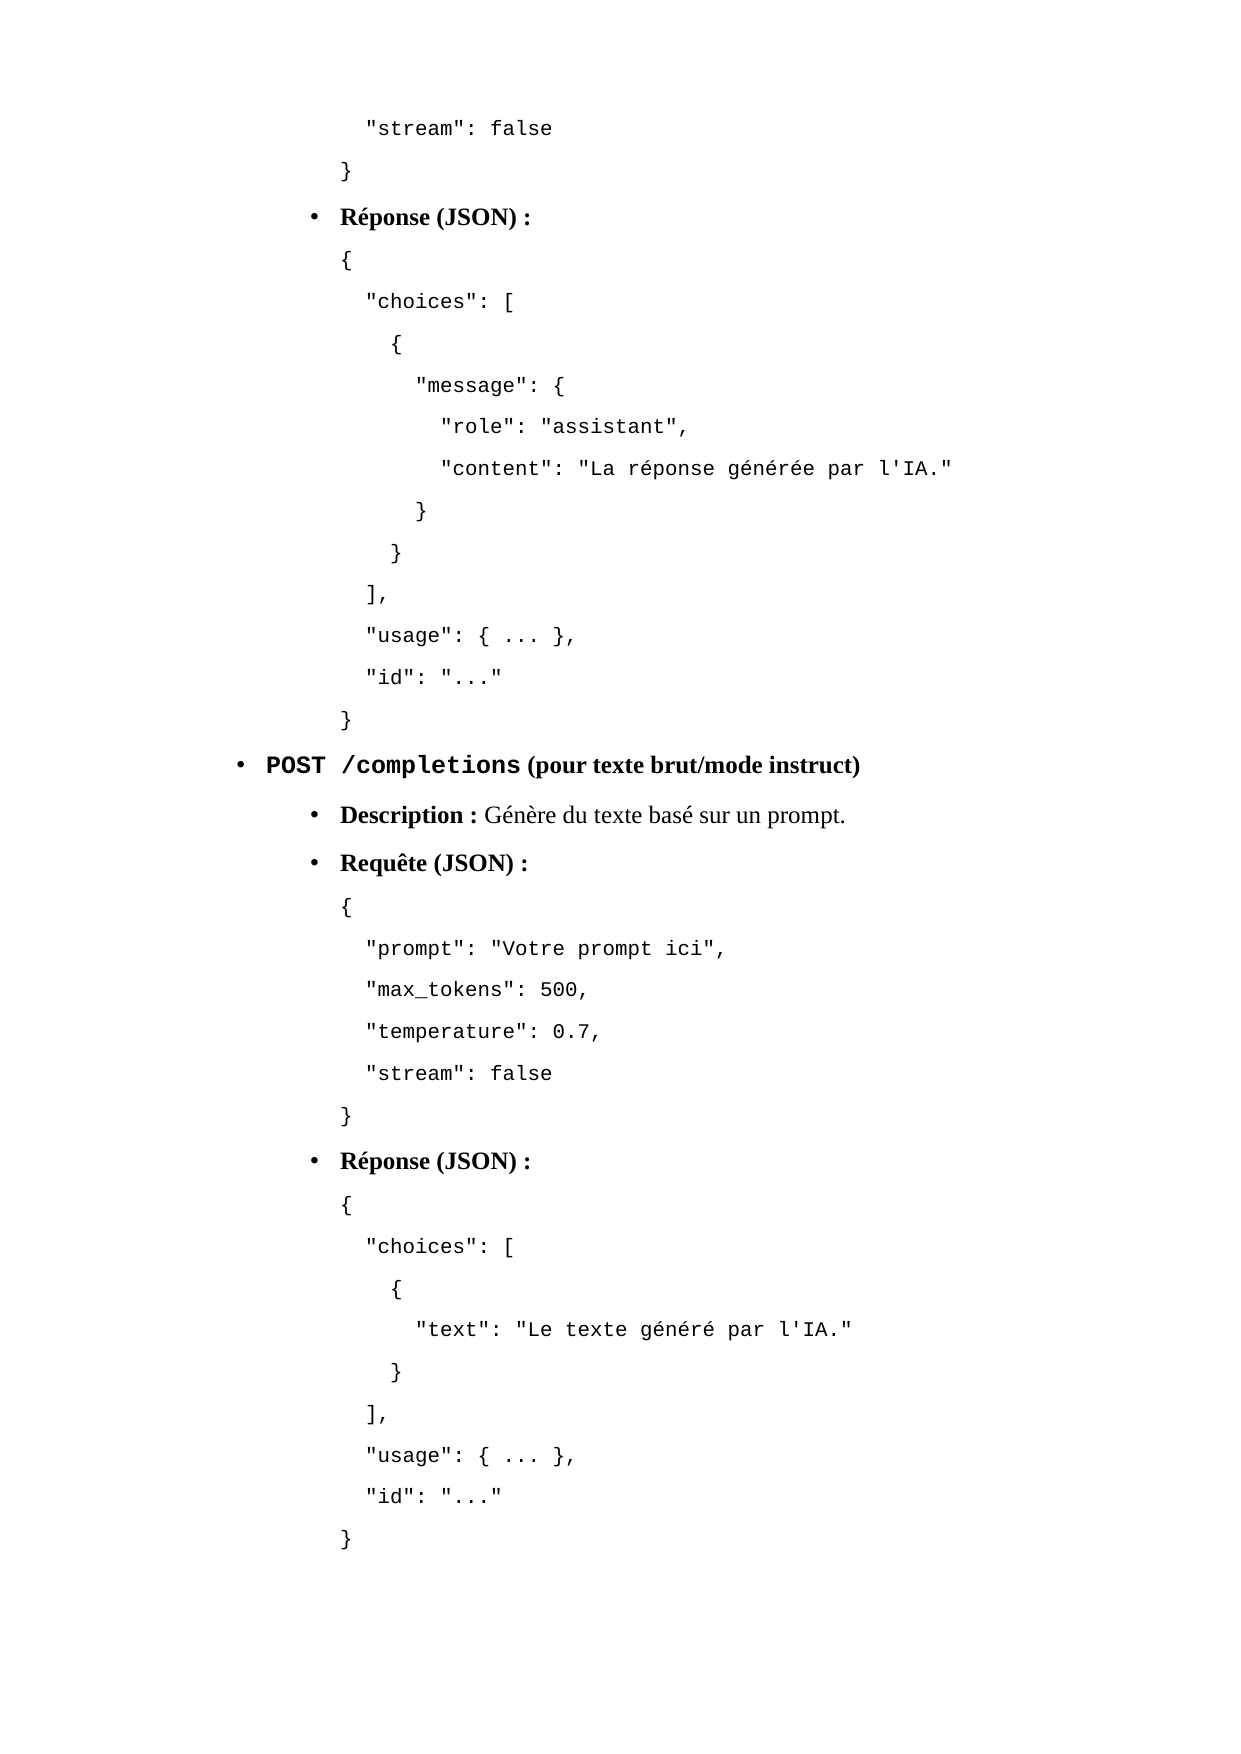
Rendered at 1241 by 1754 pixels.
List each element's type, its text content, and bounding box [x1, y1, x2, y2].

list "prompt": "Votre prompt ici", [310, 937, 1122, 961]
list { [310, 249, 1122, 273]
list POST /completions (pour texte brut/mode instruct) [236, 751, 1122, 781]
list } [310, 160, 1122, 183]
list } [310, 1361, 1122, 1385]
list "stream": false [310, 1063, 1122, 1086]
list "stream": false [310, 118, 1122, 142]
list "message": { [310, 374, 1122, 398]
list Réponse (JSON) : [310, 1146, 1122, 1175]
list "role": "assistant", [310, 416, 1122, 440]
list "id": "..." [310, 1486, 1122, 1510]
list Réponse (JSON) : [310, 202, 1122, 230]
list { [310, 1277, 1122, 1301]
list "choices": [ [310, 1236, 1122, 1259]
list "usage": { ... }, [310, 625, 1122, 649]
list } [310, 500, 1122, 523]
list "id": "..." [310, 667, 1122, 691]
list "content": "La réponse générée par l'IA." [310, 458, 1122, 482]
list { [310, 1194, 1122, 1218]
list "usage": { ... }, [310, 1444, 1122, 1468]
list { [310, 896, 1122, 919]
list "text": "Le texte généré par l'IA." [310, 1319, 1122, 1343]
list } [310, 1528, 1122, 1552]
list ], [310, 1403, 1122, 1426]
list } [310, 1104, 1122, 1128]
list ], [310, 583, 1122, 607]
list Description : Génère du texte basé sur un prompt. [310, 801, 1122, 829]
list "max_tokens": 500, [310, 979, 1122, 1003]
list } [310, 542, 1122, 565]
list } [310, 709, 1122, 732]
list "choices": [ [310, 291, 1122, 315]
list Requête (JSON) : [310, 848, 1122, 877]
list "temperature": 0.7, [310, 1021, 1122, 1045]
list { [310, 333, 1122, 356]
